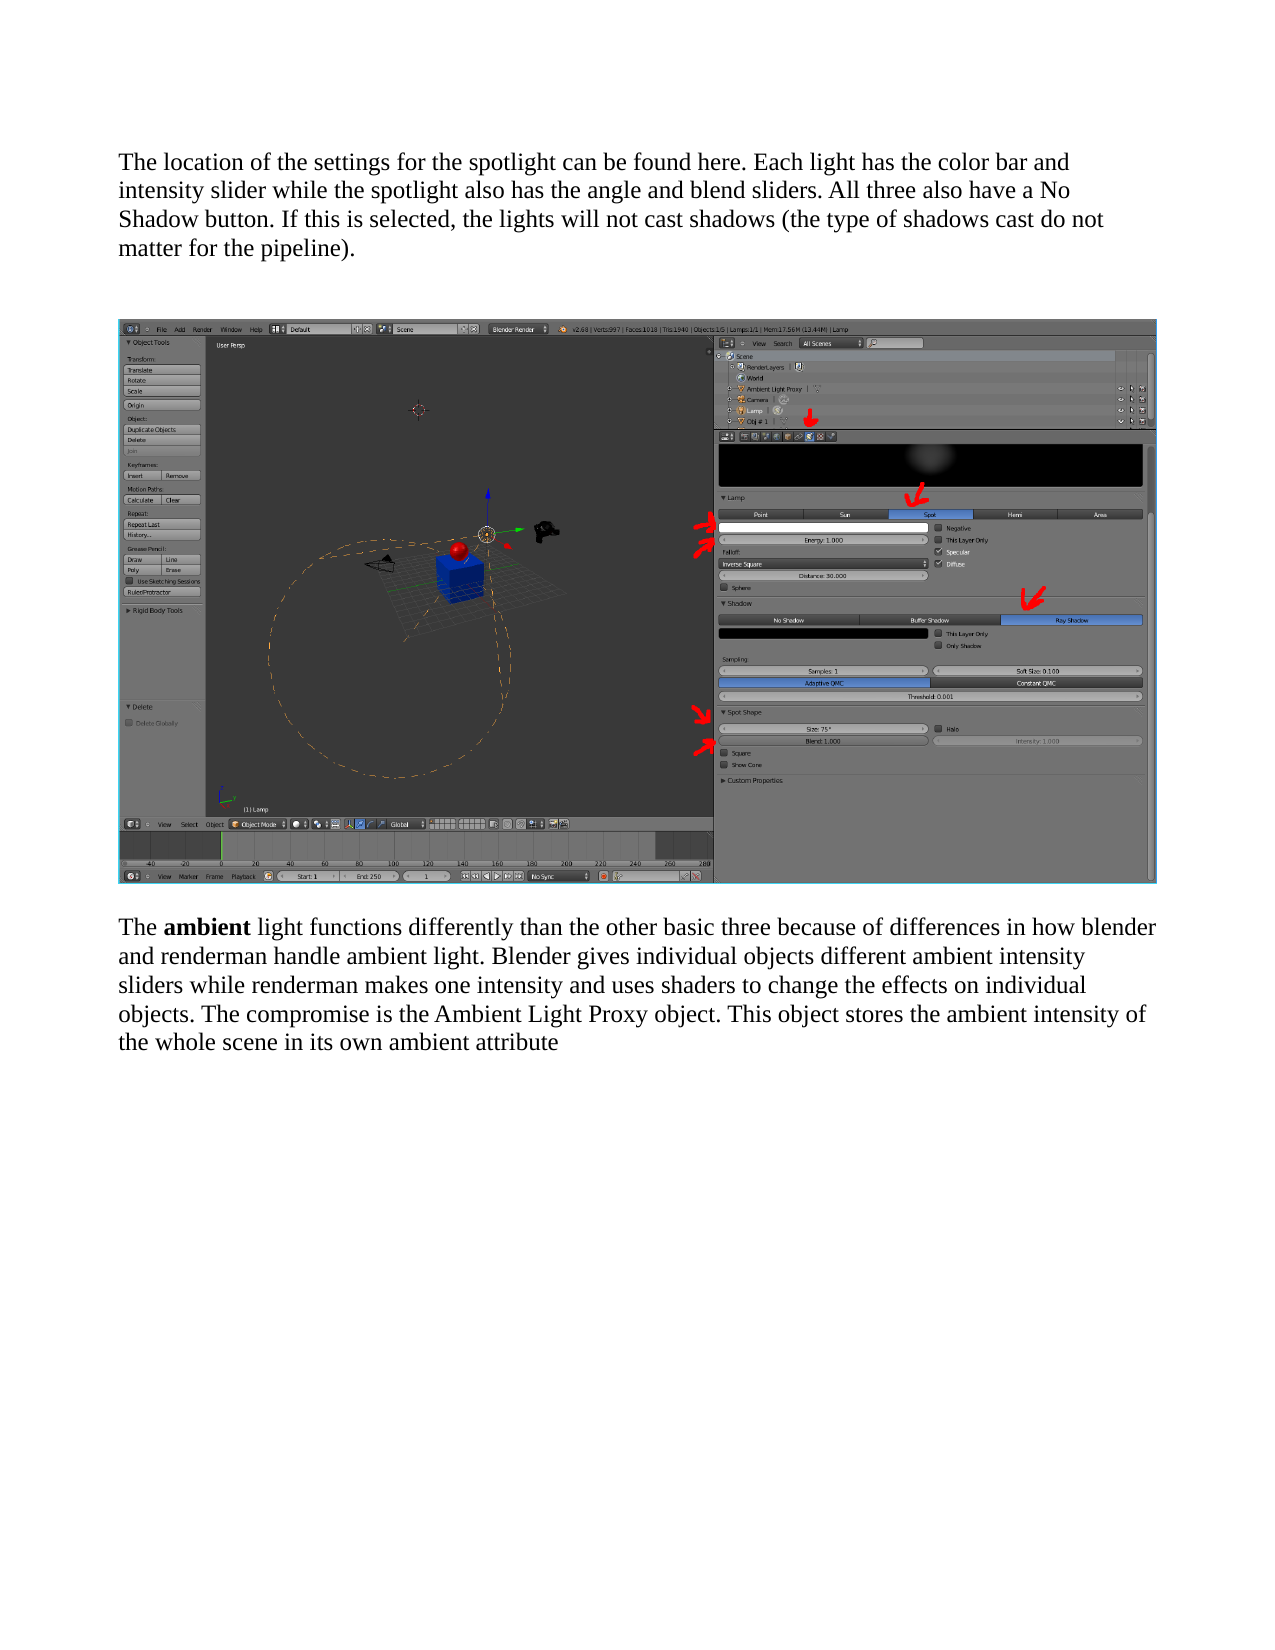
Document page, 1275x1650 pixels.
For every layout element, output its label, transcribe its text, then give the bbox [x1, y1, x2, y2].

picture [118, 319, 1157, 884]
text The ambient light functions differently than the other basic three because of differences in how blender and renderman handle ambient light. Blender gives individual objects different ambient intensity sliders while renderman makes one intensity and uses shaders to change the effects on individual objects. The compromise is the Ambient Light Proxy object. This object stores the ambient intensity of the whole scene in its own ambient attribute [118, 912, 1157, 1056]
text The location of the settings for the spotlight can be found here. Each light has the color bar and intensity slider while the spotlight also has the angle and blend sliders. All three also have a No Shadow button. If this is selected, the lights will not cast shadows (the type of shadows cast do not matter for the pipeline). [118, 147, 1157, 262]
